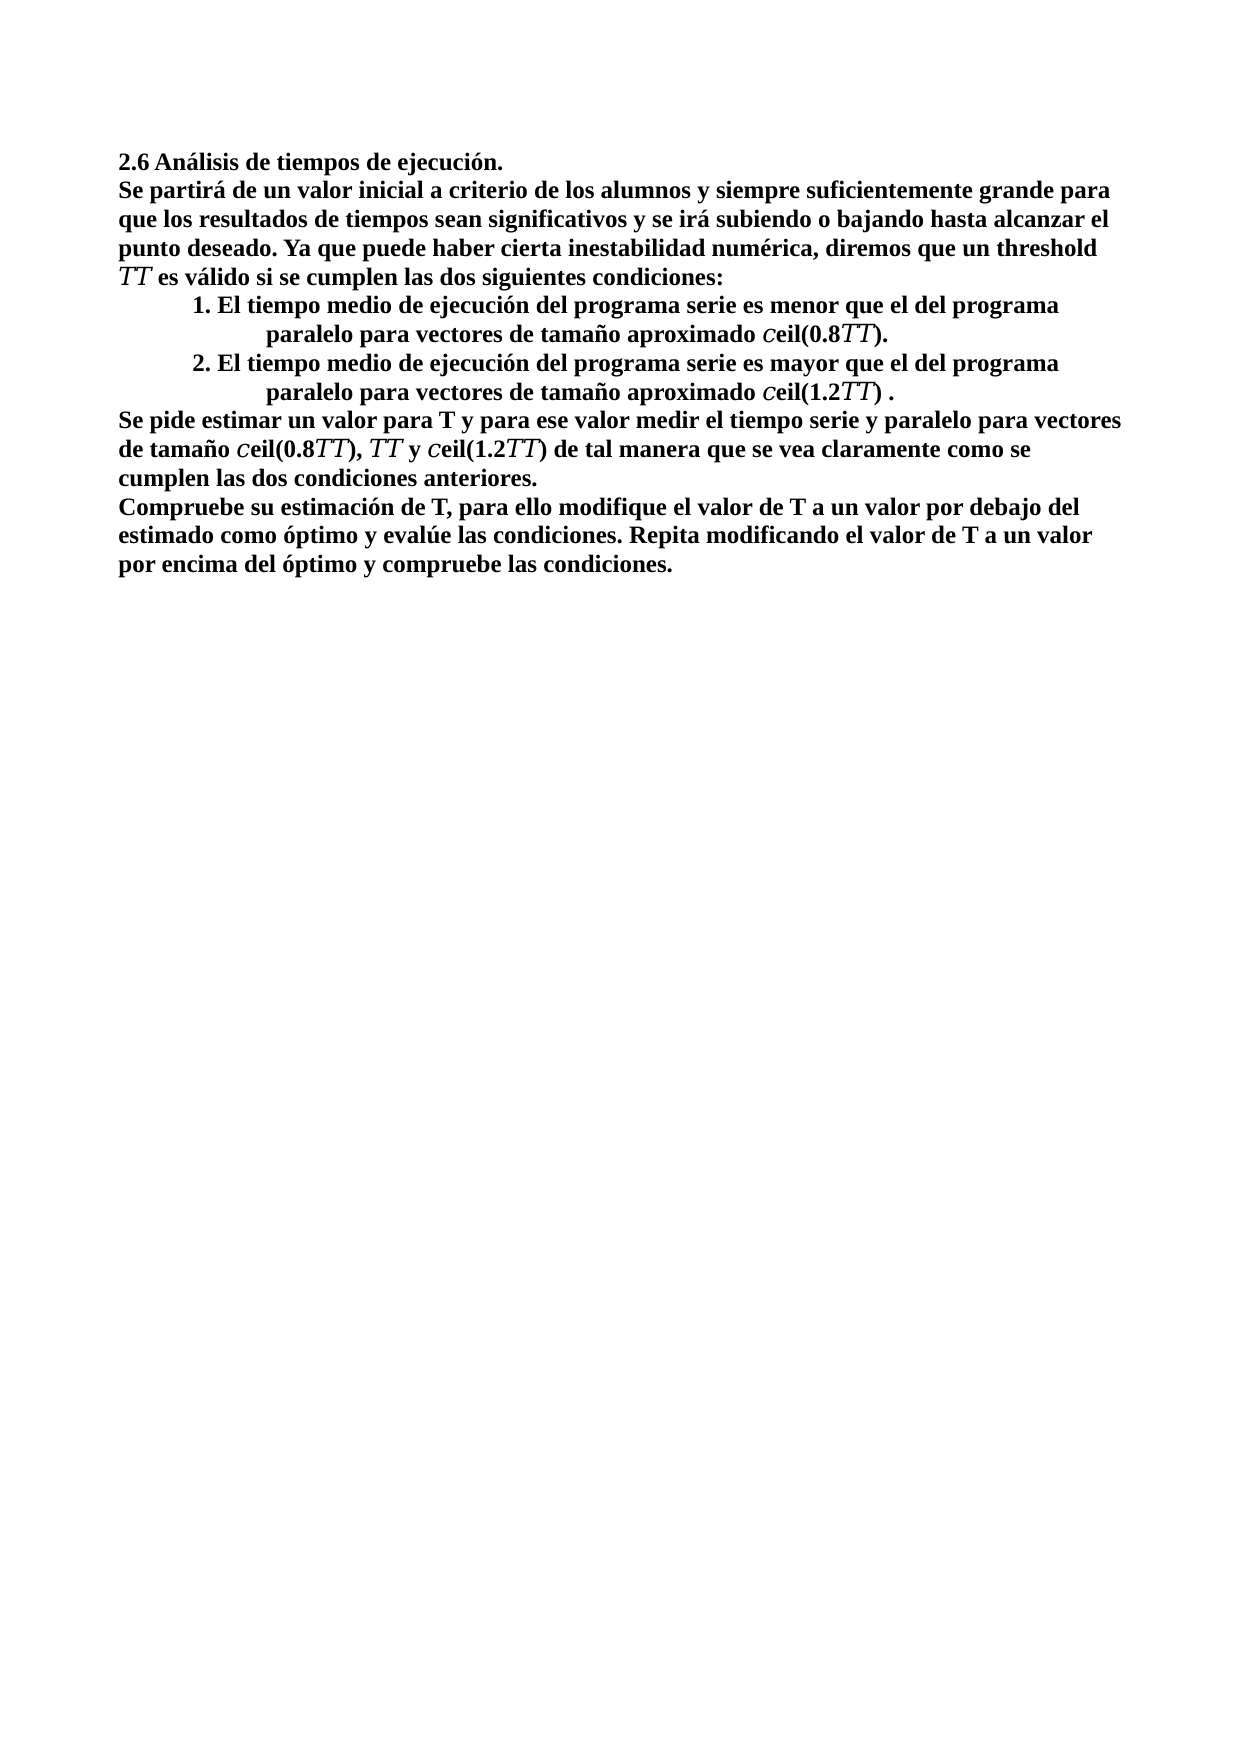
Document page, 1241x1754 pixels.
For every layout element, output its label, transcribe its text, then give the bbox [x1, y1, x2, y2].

text 2. El tiempo medio de ejecución del programa serie es mayor que el del programa paralelo para vectores de tamaño aproximado 𝑐eil(1.2𝑇𝑇) . [118, 348, 1122, 406]
text Se pide estimar un valor para T y para ese valor medir el tiempo serie y paralelo para vectores de tamaño 𝑐eil(0.8𝑇𝑇), 𝑇𝑇 y 𝑐eil(1.2𝑇𝑇) de tal manera que se vea claramente como se cumplen las dos condiciones anteriores. [118, 406, 1122, 492]
text Se partirá de un valor inicial a criterio de los alumnos y siempre suficientemente grande para que los resultados de tiempos sean significativos y se irá subiendo o bajando hasta alcanzar el punto deseado. Ya que puede haber cierta inestabilidad numérica, diremos que un threshold 𝑇𝑇 es válido si se cumplen las dos siguientes condiciones: [118, 176, 1122, 291]
text 2.6 Análisis de tiempos de ejecución. [118, 147, 1122, 176]
text Compruebe su estimación de T, para ello modifique el valor de T a un valor por debajo del estimado como óptimo y evalúe las condiciones. Repita modificando el valor de T a un valor por encima del óptimo y compruebe las condiciones. [118, 492, 1122, 578]
text 1. El tiempo medio de ejecución del programa serie es menor que el del programa paralelo para vectores de tamaño aproximado 𝑐eil(0.8𝑇𝑇). [118, 291, 1122, 348]
